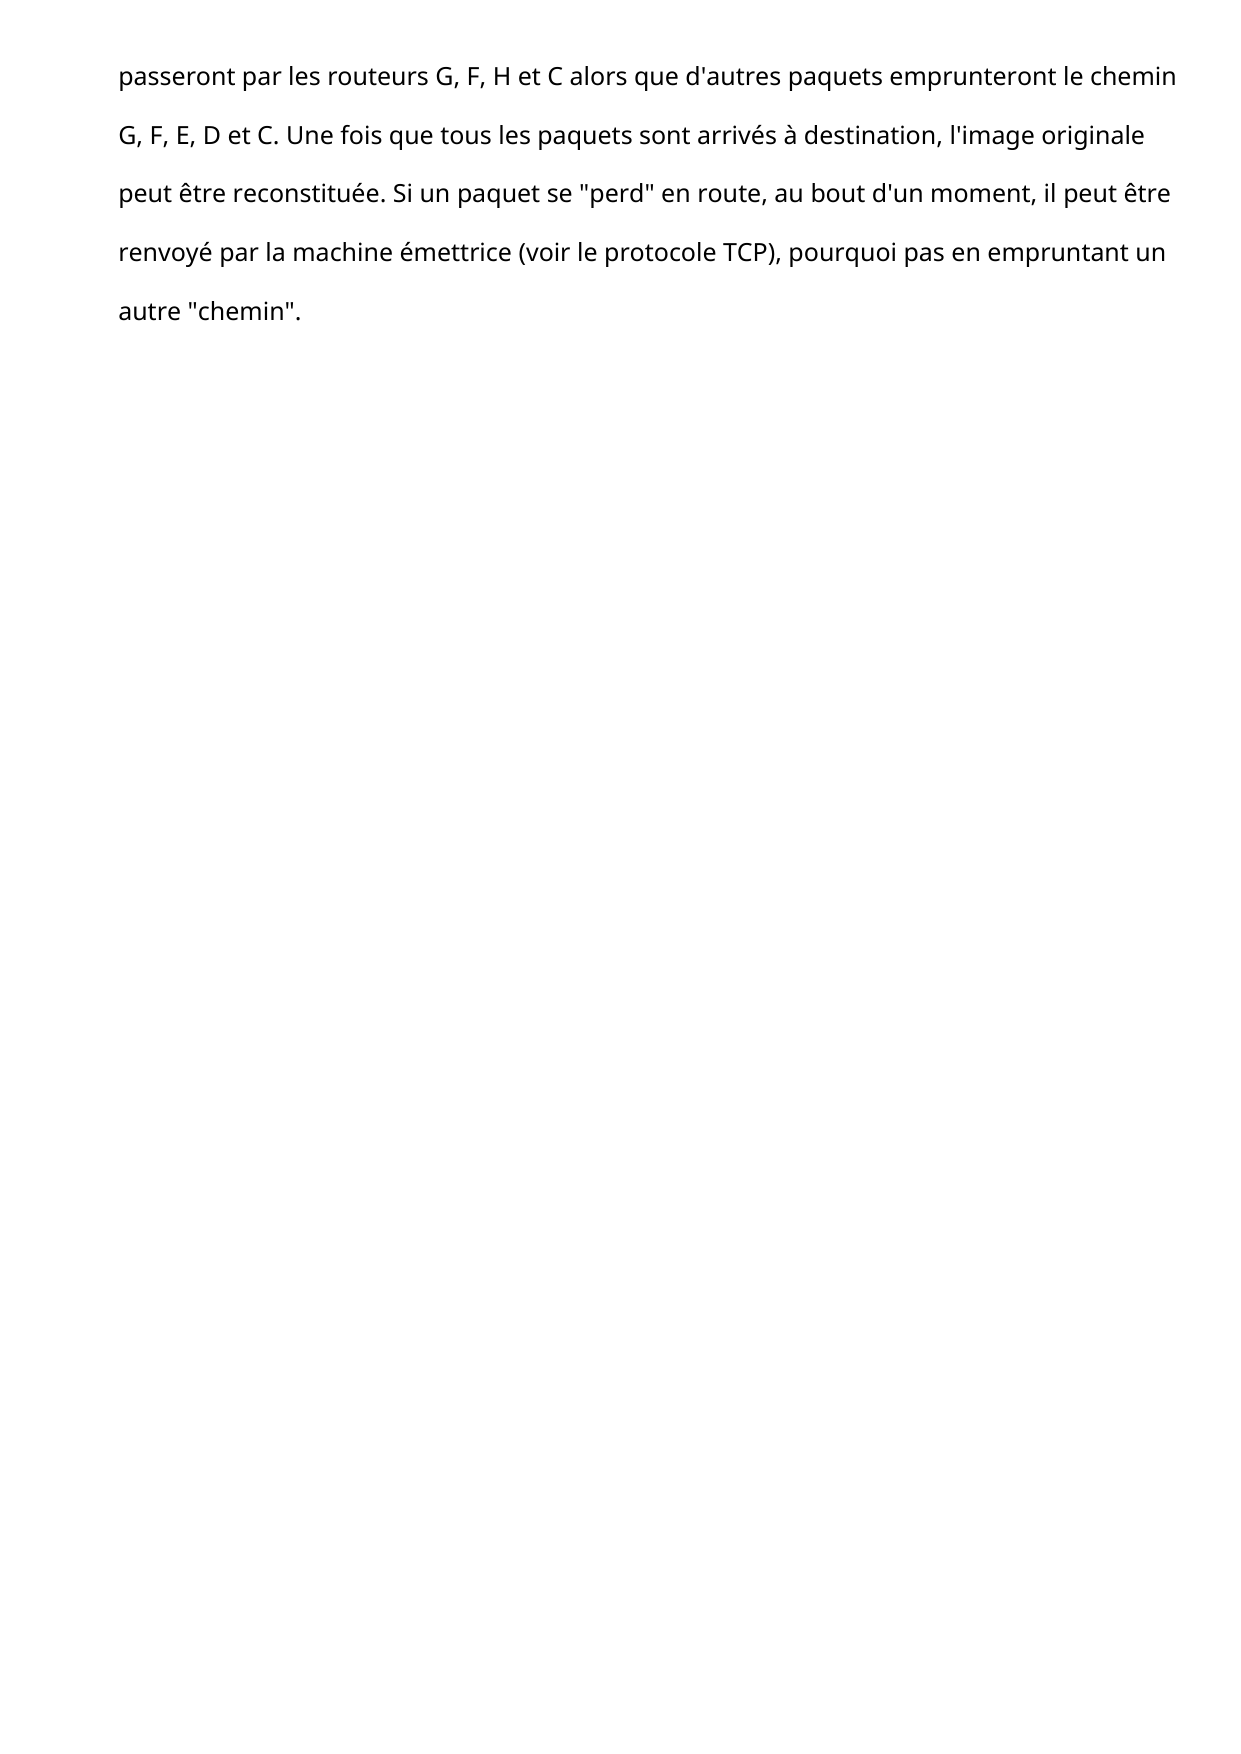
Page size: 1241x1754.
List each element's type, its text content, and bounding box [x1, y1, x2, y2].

text passeront par les routeurs G, F, H et C alors que d'autres paquets emprunteront le chemin G, F, E, D et C. Une fois que tous les paquets sont arrivés à destination, l'image originale peut être reconstituée. Si un paquet se "perd" en route, au bout d'un moment, il peut être renvoyé par la machine émettrice (voir le protocole TCP), pourquoi pas en empruntant un autre "chemin". [118, 59, 1181, 327]
